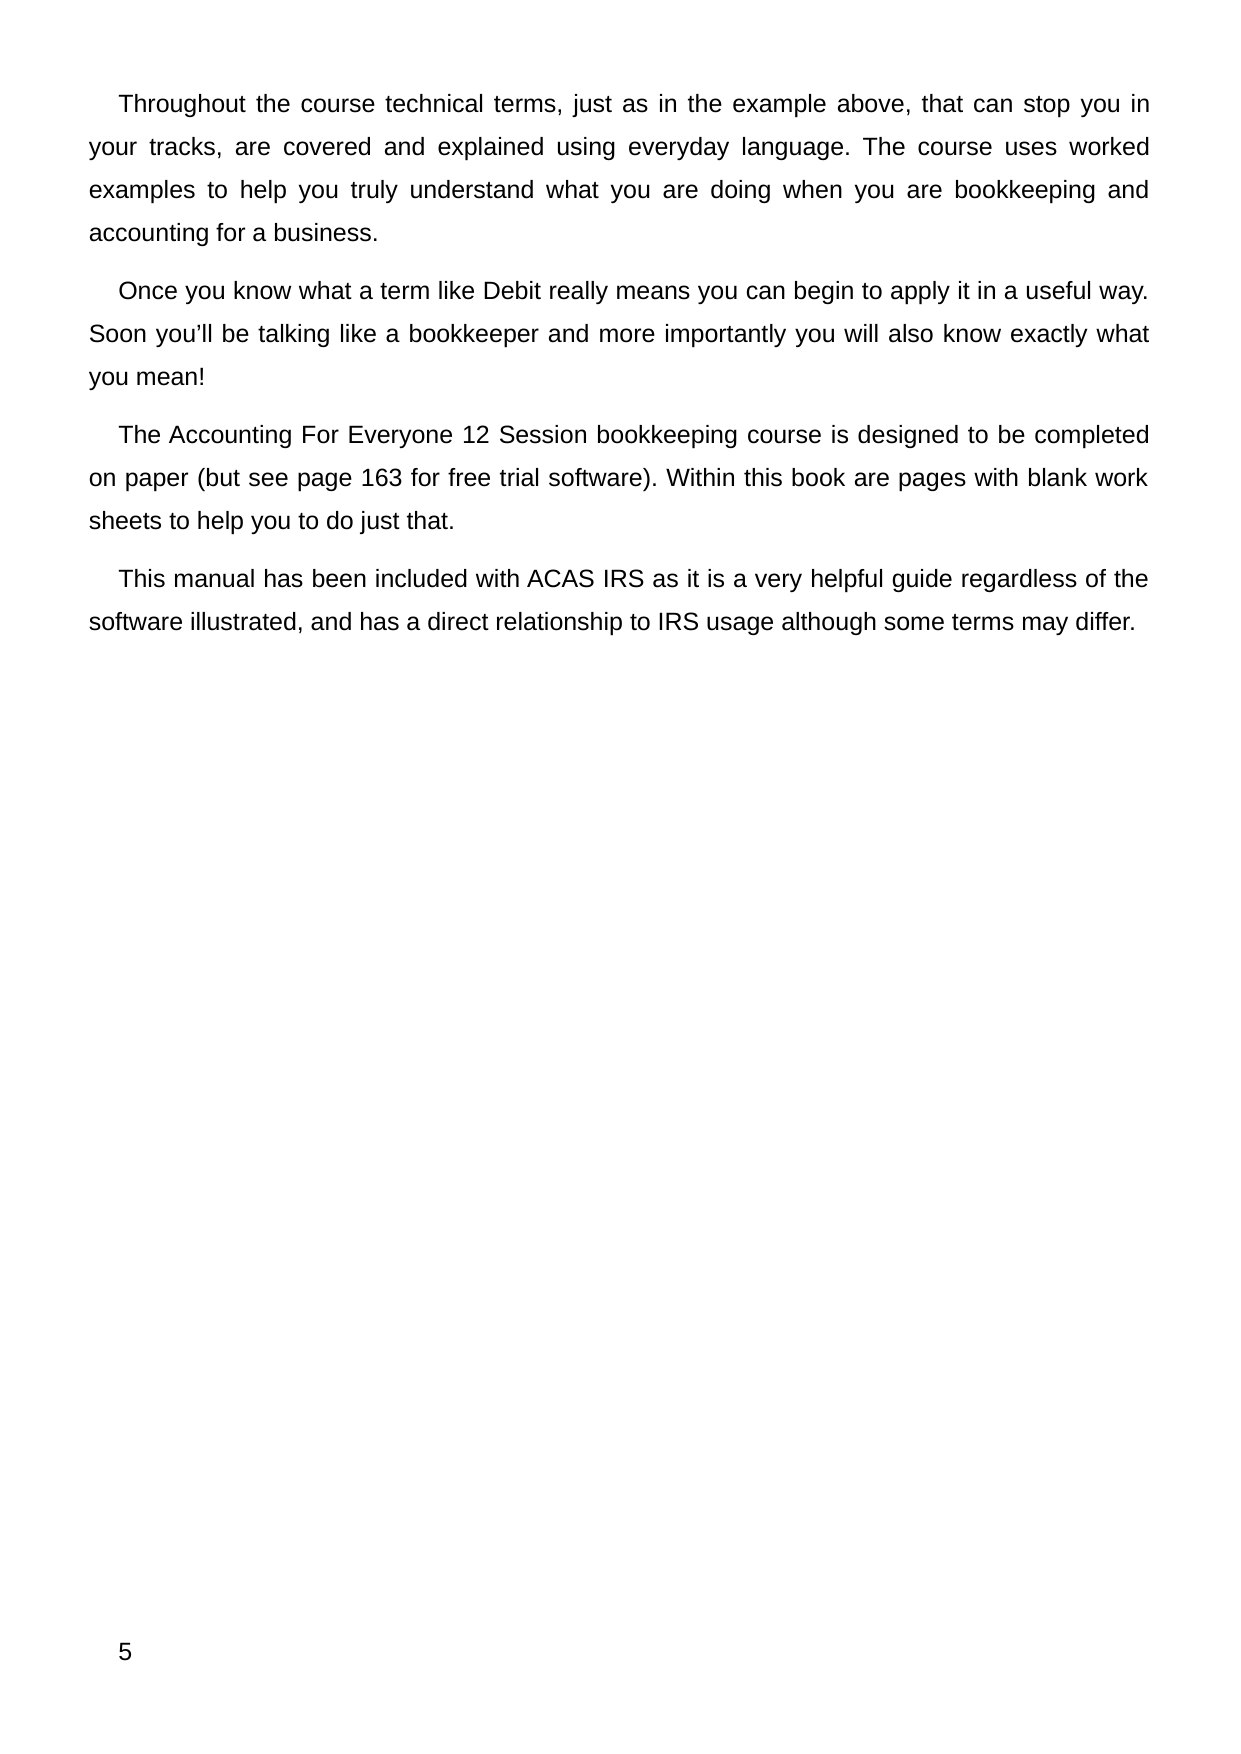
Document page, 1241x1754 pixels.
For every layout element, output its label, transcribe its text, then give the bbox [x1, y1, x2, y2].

text The Accounting For Everyone 12 Session bookkeeping course is designed to be completed on paper (but see page 163 for free trial software). Within this book are pages with blank work sheets to help you to do just that. [88, 420, 1152, 535]
text Throughout the course technical terms, just as in the example above, that can stop you in your tracks, are covered and explained using everyday language. The course uses worked examples to help you truly understand what you are doing when you are bookkeeping and accounting for a business. [88, 88, 1152, 247]
text This manual has been included with ACAS IRS as it is a very helpful guide regardless of the software illustrated, and has a direct relationship to IRS usage although some terms may differ. [88, 564, 1152, 636]
text Once you know what a term like Debit really means you can begin to apply it in a useful way. Soon you’ll be talking like a bookkeeper and more importantly you will also know exactly what you mean! [88, 276, 1152, 391]
